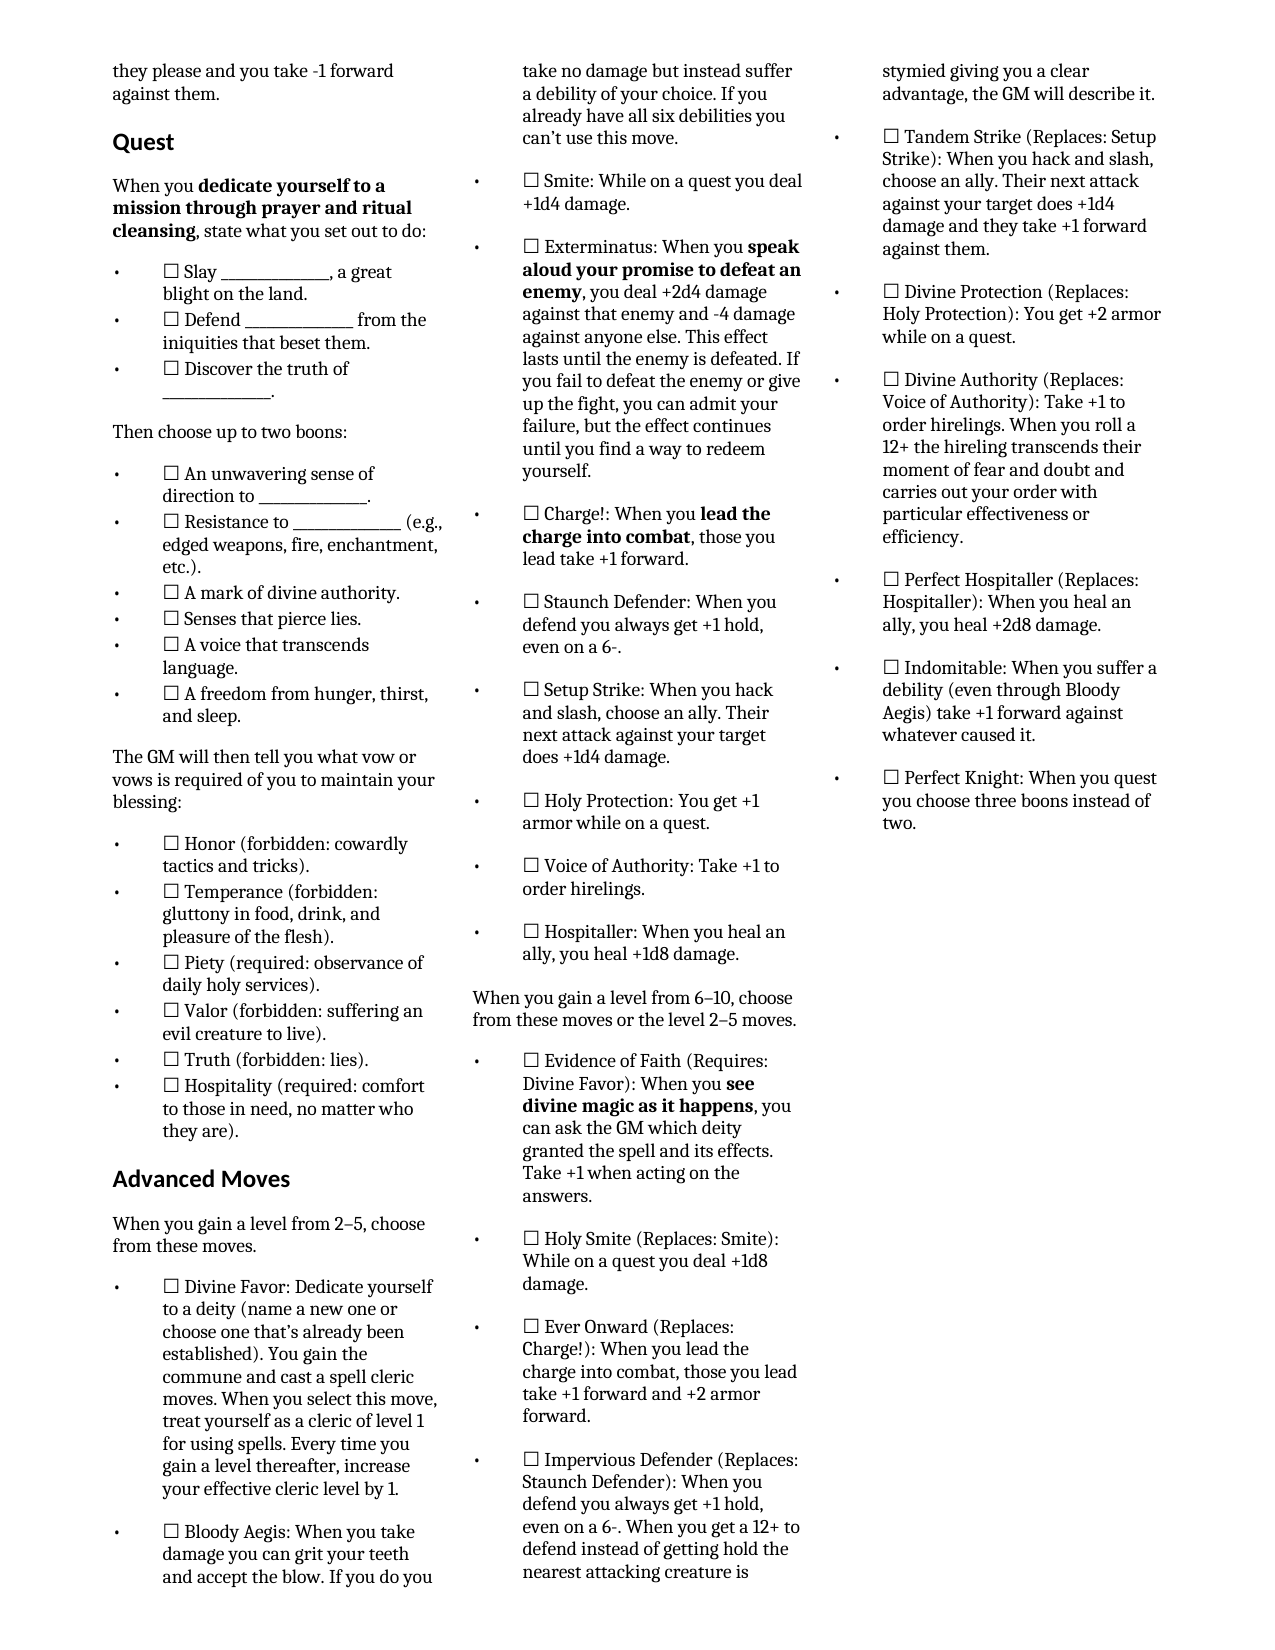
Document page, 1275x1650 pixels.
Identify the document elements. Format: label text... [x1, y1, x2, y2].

text Then choose up to two boons: [112, 421, 442, 444]
list ☐ Senses that pierce lies. [112, 608, 442, 631]
list ☐ Resistance to _______________ (e.g., edged weapons, fire, enchantment, etc.). [112, 511, 442, 578]
list ☐ Defend _______________ from the iniquities that beset them. [112, 309, 442, 354]
list ☐ Divine Favor: Dedicate yourself to a deity (name a new one or choose one that’s already been established). You gain the commune and cast a spell cleric moves. When you select this move, treat yourself as a cleric of level 1 for using spells. Every time you gain a level thereafter, increase your effective cleric level by 1. [112, 1276, 442, 1500]
list ☐ Exterminatus: When you speak aloud your promise to defeat an enemy, you deal +2d4 damage against that enemy and -4 damage against anyone else. This effect lasts until the enemy is defeated. If you fail to defeat the enemy or give up the fight, you can admit your failure, but the effect continues until you find a way to redeem yourself. [472, 236, 802, 482]
list ☐ Impervious Defender (Replaces: Staunch Defender): When you defend you always get +1 hold, even on a 6-. When you get a 12+ to defend instead of getting hold the nearest attacking creature is [472, 1448, 802, 1583]
text When you gain a level from 2–5, choose from these moves. [112, 1212, 442, 1257]
list ☐ Bloody Aegis: When you take damage you can grit your teeth and accept the blow. If you do you [112, 1521, 442, 1588]
list ☐ Staunch Defender: When you defend you always get +1 hold, even on a 6-. [472, 591, 802, 658]
list ☐ Temperance (forbidden: gluttony in food, drink, and pleasure of the flesh). [112, 881, 442, 948]
list ☐ Slay _______________, a great blight on the land. [112, 261, 442, 306]
text they please and you take -1 forward against them. [112, 60, 442, 105]
list ☐ Evidence of Faith (Requires: Divine Favor): When you see divine magic as it happens, you can ask the GM which deity granted the spell and its effects. Take +1 when acting on the answers. [472, 1050, 802, 1207]
list ☐ Piety (required: observance of daily holy services). [112, 952, 442, 997]
list ☐ Valor (forbidden: suffering an evil creature to live). [112, 1000, 442, 1045]
list ☐ Hospitaller: When you heal an ally, you heal +1d8 damage. [472, 921, 802, 966]
list ☐ A freedom from hunger, thirst, and sleep. [112, 683, 442, 728]
text When you dedicate yourself to a mission through prayer and ritual cleansing, state what you set out to do: [112, 175, 442, 242]
list ☐ A voice that transcends language. [112, 634, 442, 679]
list ☐ Perfect Knight: When you quest you choose three boons instead of two. [832, 767, 1162, 834]
list ☐ Honor (forbidden: cowardly tactics and tricks). [112, 832, 442, 877]
list ☐ Indomitable: When you suffer a debility (even through Bloody Aegis) take +1 forward against whatever caused it. [832, 657, 1162, 746]
list ☐ An unwavering sense of direction to _______________. [112, 463, 442, 507]
list take no damage but instead suffer a debility of your choice. If you already have all six debilities you can’t use this move. [472, 60, 802, 149]
list ☐ A mark of divine authority. [112, 582, 442, 604]
list ☐ Holy Smite (Replaces: Smite): While on a quest you deal +1d8 damage. [472, 1228, 802, 1295]
list ☐ Truth (forbidden: lies). [112, 1049, 442, 1071]
list ☐ Smite: While on a quest you deal +1d4 damage. [472, 170, 802, 215]
list ☐ Charge!: When you lead the charge into combat, those you lead take +1 forward. [472, 503, 802, 570]
list ☐ Divine Authority (Replaces: Voice of Authority): Take +1 to order hirelings. When you roll a 12+ the hireling transcends their moment of fear and doubt and carries out your order with particular effectiveness or efficiency. [832, 369, 1162, 548]
subtitle Quest [112, 126, 442, 156]
list ☐ Perfect Hospitaller (Replaces: Hospitaller): When you heal an ally, you heal +2d8 damage. [832, 569, 1162, 636]
list stymied giving you a clear advantage, the GM will describe it. [832, 60, 1162, 105]
list ☐ Setup Strike: When you hack and slash, choose an ally. Their next attack against your target does +1d4 damage. [472, 679, 802, 769]
text When you gain a level from 6–10, choose from these moves or the level 2–5 moves. [472, 987, 802, 1031]
text The GM will then tell you what vow or vows is required of you to maintain your blessing: [112, 746, 442, 814]
list ☐ Tandem Strike (Replaces: Setup Strike): When you hack and slash, choose an ally. Their next attack against your target does +1d4 damage and they take +1 forward against them. [832, 126, 1162, 260]
list ☐ Ever Onward (Replaces: Charge!): When you lead the charge into combat, those you lead take +1 forward and +2 armor forward. [472, 1316, 802, 1428]
list ☐ Hospitality (required: comfort to those in need, no matter who they are). [112, 1075, 442, 1142]
list ☐ Voice of Authority: Take +1 to order hirelings. [472, 855, 802, 900]
subtitle Advanced Moves [112, 1163, 442, 1194]
list ☐ Holy Protection: You get +1 armor while on a quest. [472, 790, 802, 834]
list ☐ Divine Protection (Replaces: Holy Protection): You get +2 armor while on a quest. [832, 281, 1162, 348]
list ☐ Discover the truth of _______________. [112, 358, 442, 403]
